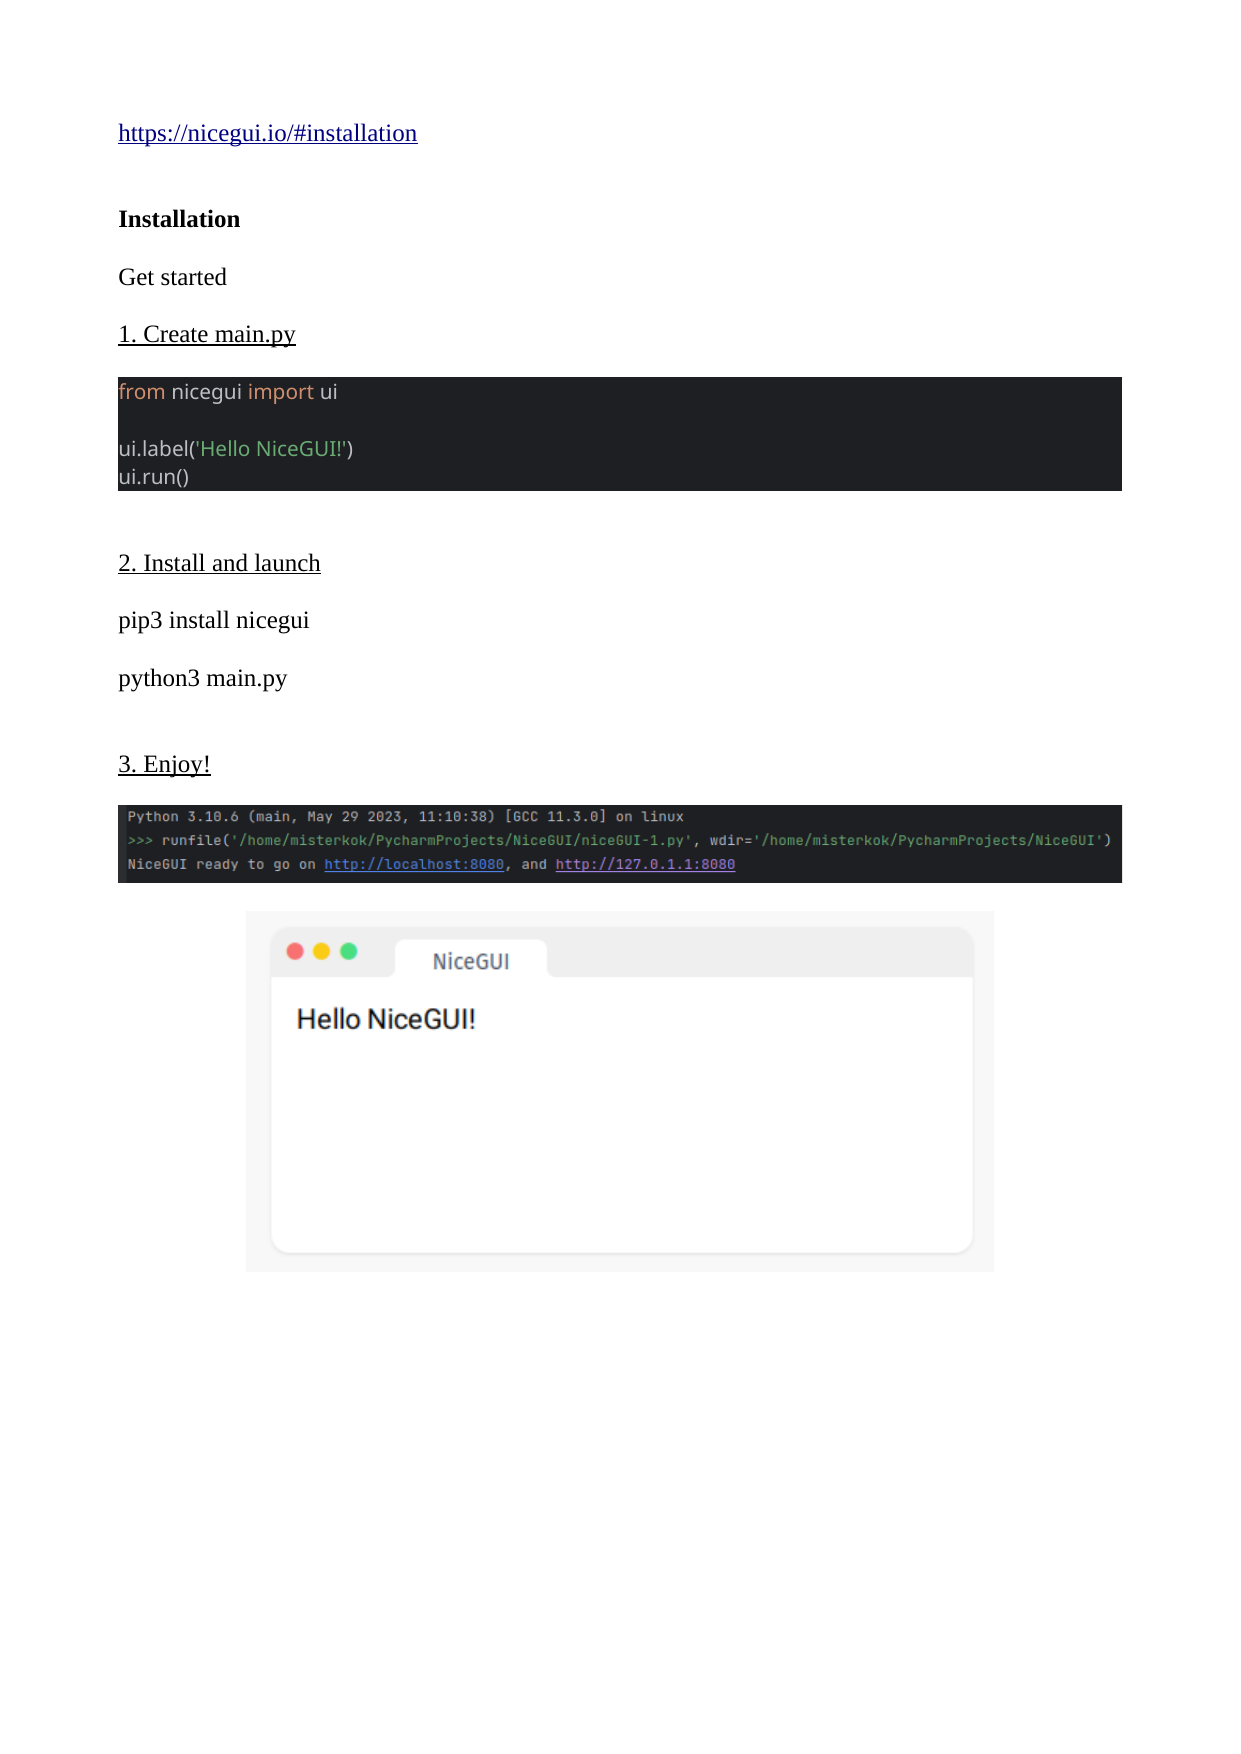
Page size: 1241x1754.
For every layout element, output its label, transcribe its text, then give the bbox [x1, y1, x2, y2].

text 1. Create main.py [118, 319, 1122, 348]
text pip3 install nicegui [118, 606, 1122, 634]
picture [118, 805, 1123, 883]
text 2. Install and launch [118, 548, 1122, 577]
text Installation [118, 204, 1122, 233]
text from nicegui import ui ui.label('Hello NiceGUI!') ui.run() [118, 377, 1122, 491]
text python3 main.py [118, 663, 1122, 692]
picture [246, 911, 995, 1272]
text Get started [118, 262, 1122, 291]
text 3. Enjoy! [118, 749, 1122, 778]
text https://nicegui.io/#installation [118, 118, 1122, 147]
